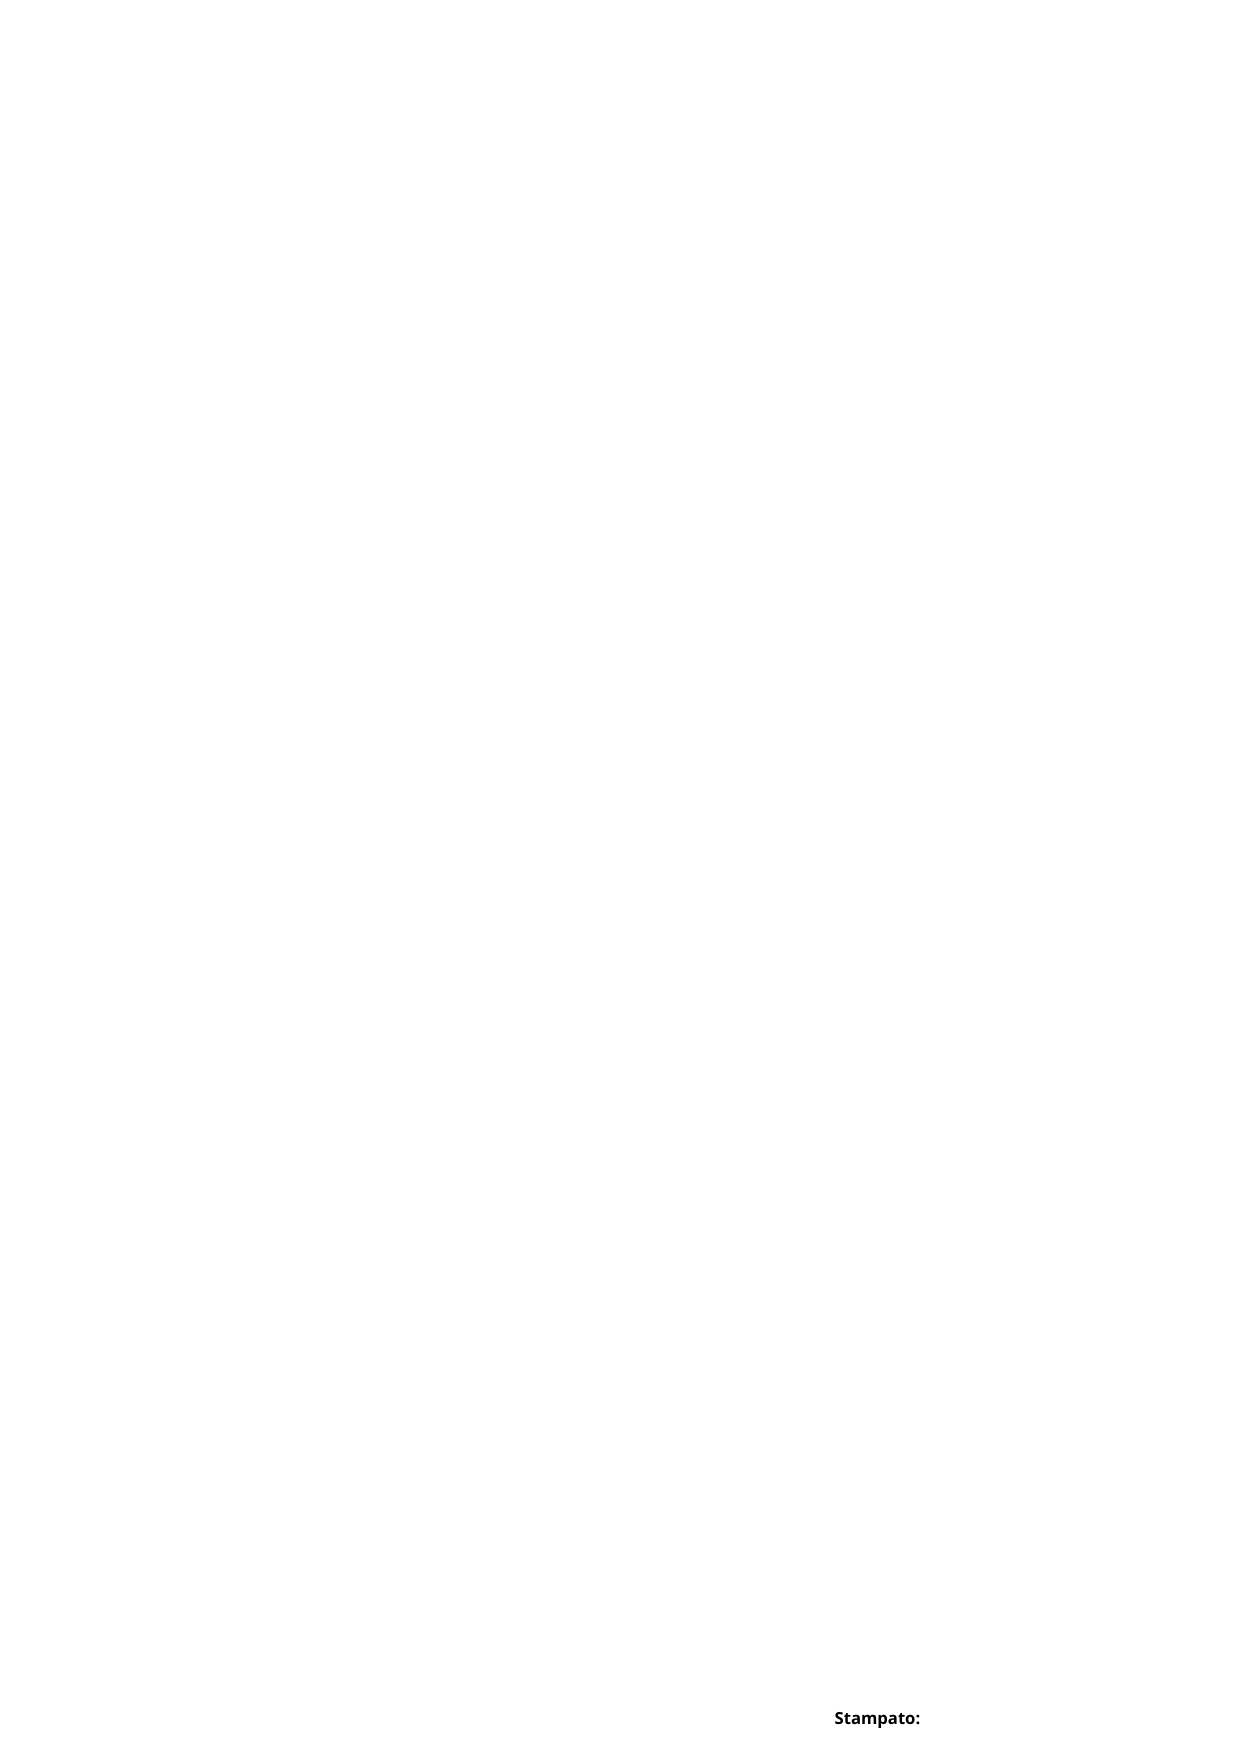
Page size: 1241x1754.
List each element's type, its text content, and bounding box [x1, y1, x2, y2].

text </for> [29, 76, 1211, 104]
text </if> [29, 48, 1211, 76]
